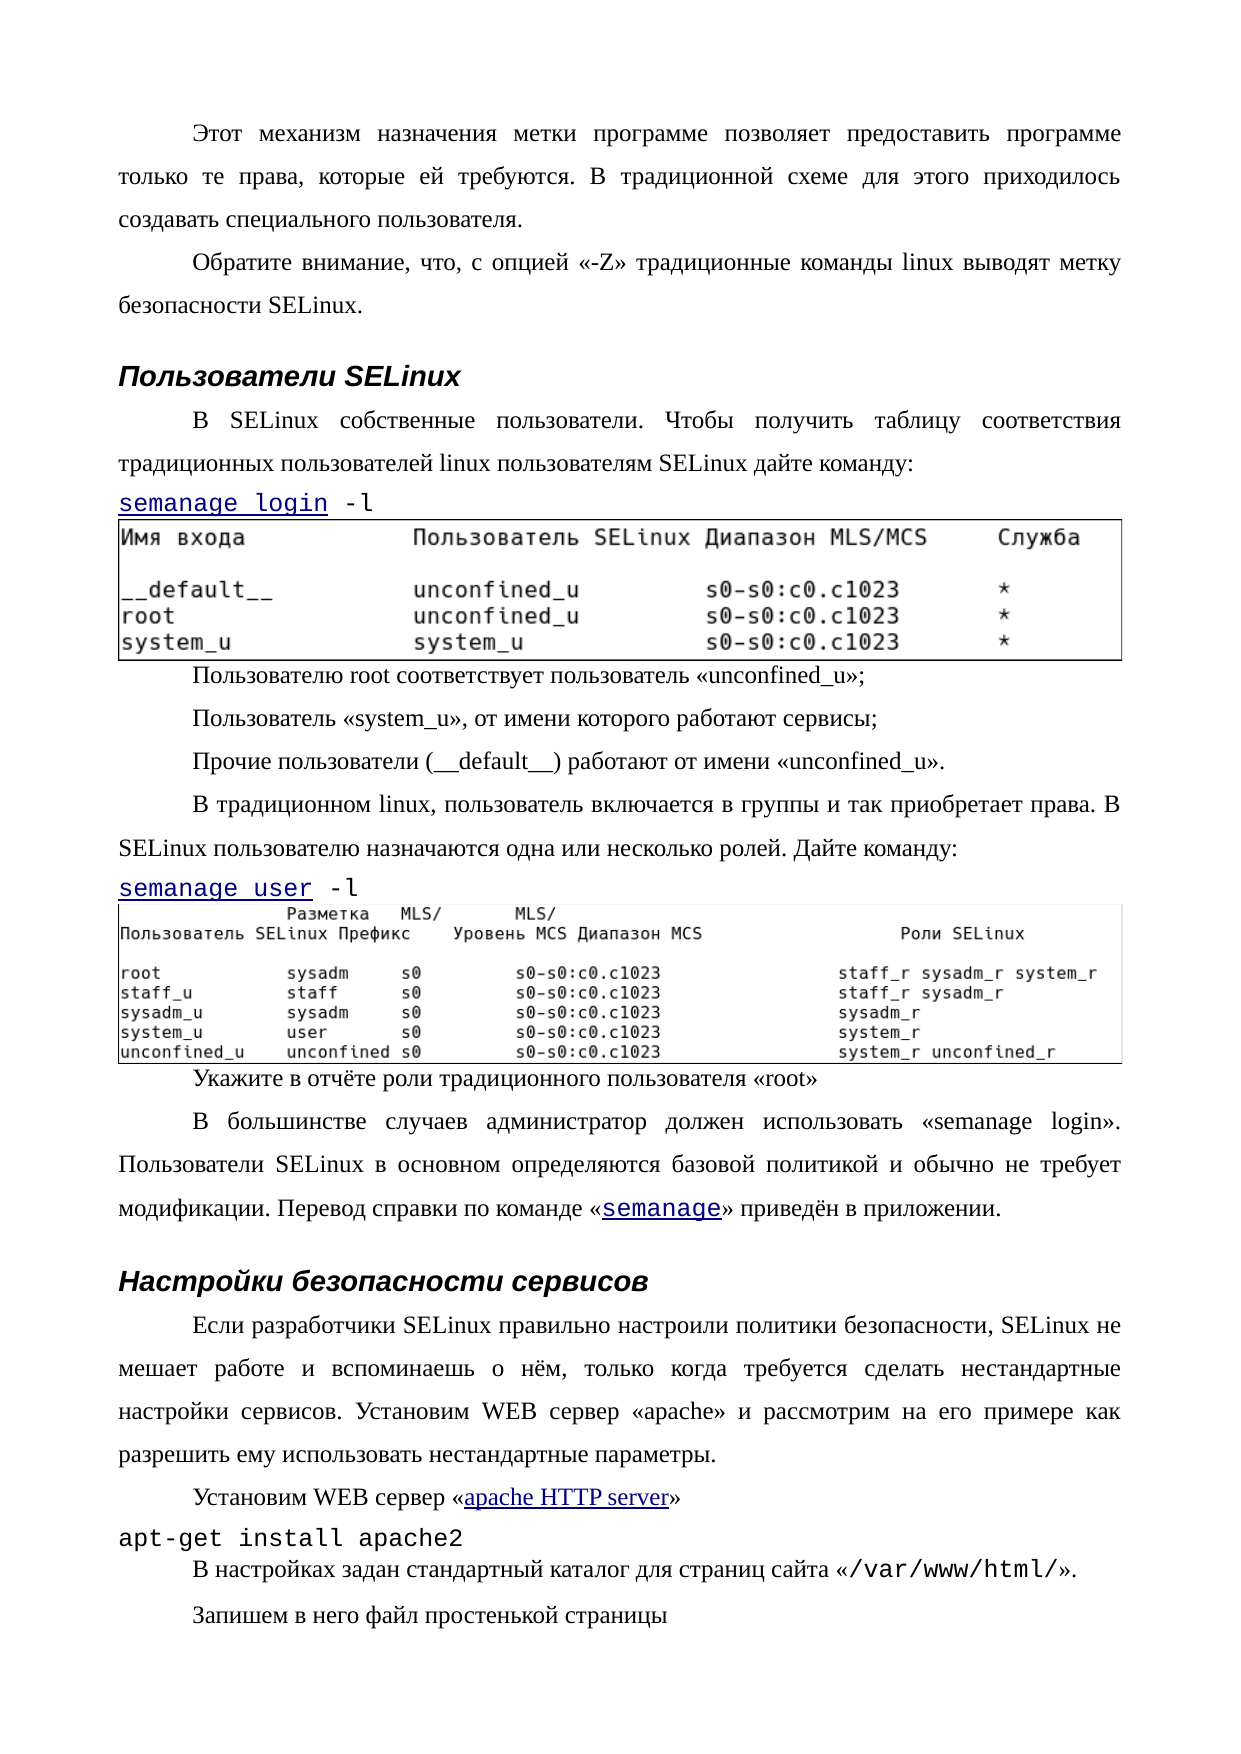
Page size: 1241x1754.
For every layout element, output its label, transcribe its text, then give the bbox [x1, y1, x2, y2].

text Пользователю root соответствует пользователь «unconfined_u»; [118, 661, 1122, 689]
text Если разработчики SELinux правильно настроили политики безопасности, SELinux не мешает работе и вспоминаешь о нём, только когда требуется сделать нестандартные настройки сервисов. Установим WEB сервер «apache» и рассмотрим на его примере как разрешить ему использовать нестандартные параметры. [118, 1310, 1122, 1468]
text Этот механизм назначения метки программе позволяет предоставить программе только те права, которые ей требуются. В традиционной схеме для этого приходилось создавать специального пользователя. [118, 118, 1122, 233]
text apt-get install apache2 [118, 1526, 1122, 1554]
picture [118, 519, 1123, 661]
subtitle Настройки безопасности сервисов [118, 1264, 1122, 1297]
picture [118, 904, 1123, 1064]
text semanage user -l [118, 876, 1122, 904]
text semanage login -l [118, 491, 1122, 519]
subtitle Пользователи SELinux [118, 359, 1122, 392]
text Запишем в него файл простенькой страницы [118, 1600, 1122, 1629]
text Укажите в отчёте роли традиционного пользователя «root» [118, 1064, 1122, 1092]
text В традиционном linux, пользователь включается в группы и так приобретает права. В SELinux пользователю назначаются одна или несколько ролей. Дайте команду: [118, 789, 1122, 861]
text В SELinux собственные пользователи. Чтобы получить таблицу соответствия традиционных пользователей linux пользователям SELinux дайте команду: [118, 405, 1122, 477]
text Обратите внимание, что, с опцией «-Z» традиционные команды linux выводят метку безопасности SELinux. [118, 247, 1122, 319]
text Пользователь «system_u», от имени которого работают сервисы; [118, 703, 1122, 732]
text Установим WEB сервер «apache HTTP server» [118, 1482, 1122, 1511]
text В настройках задан стандартный каталог для страниц сайта «/var/www/html/». [118, 1554, 1122, 1585]
text Прочие пользователи (__default__) работают от имени «unconfined_u». [118, 746, 1122, 775]
text В большинстве случаев администратор должен использовать «semanage login». Пользователи SELinux в основном определяются базовой политикой и обычно не требует модификации. Перевод справки по команде «semanage» приведён в приложении. [118, 1106, 1122, 1223]
